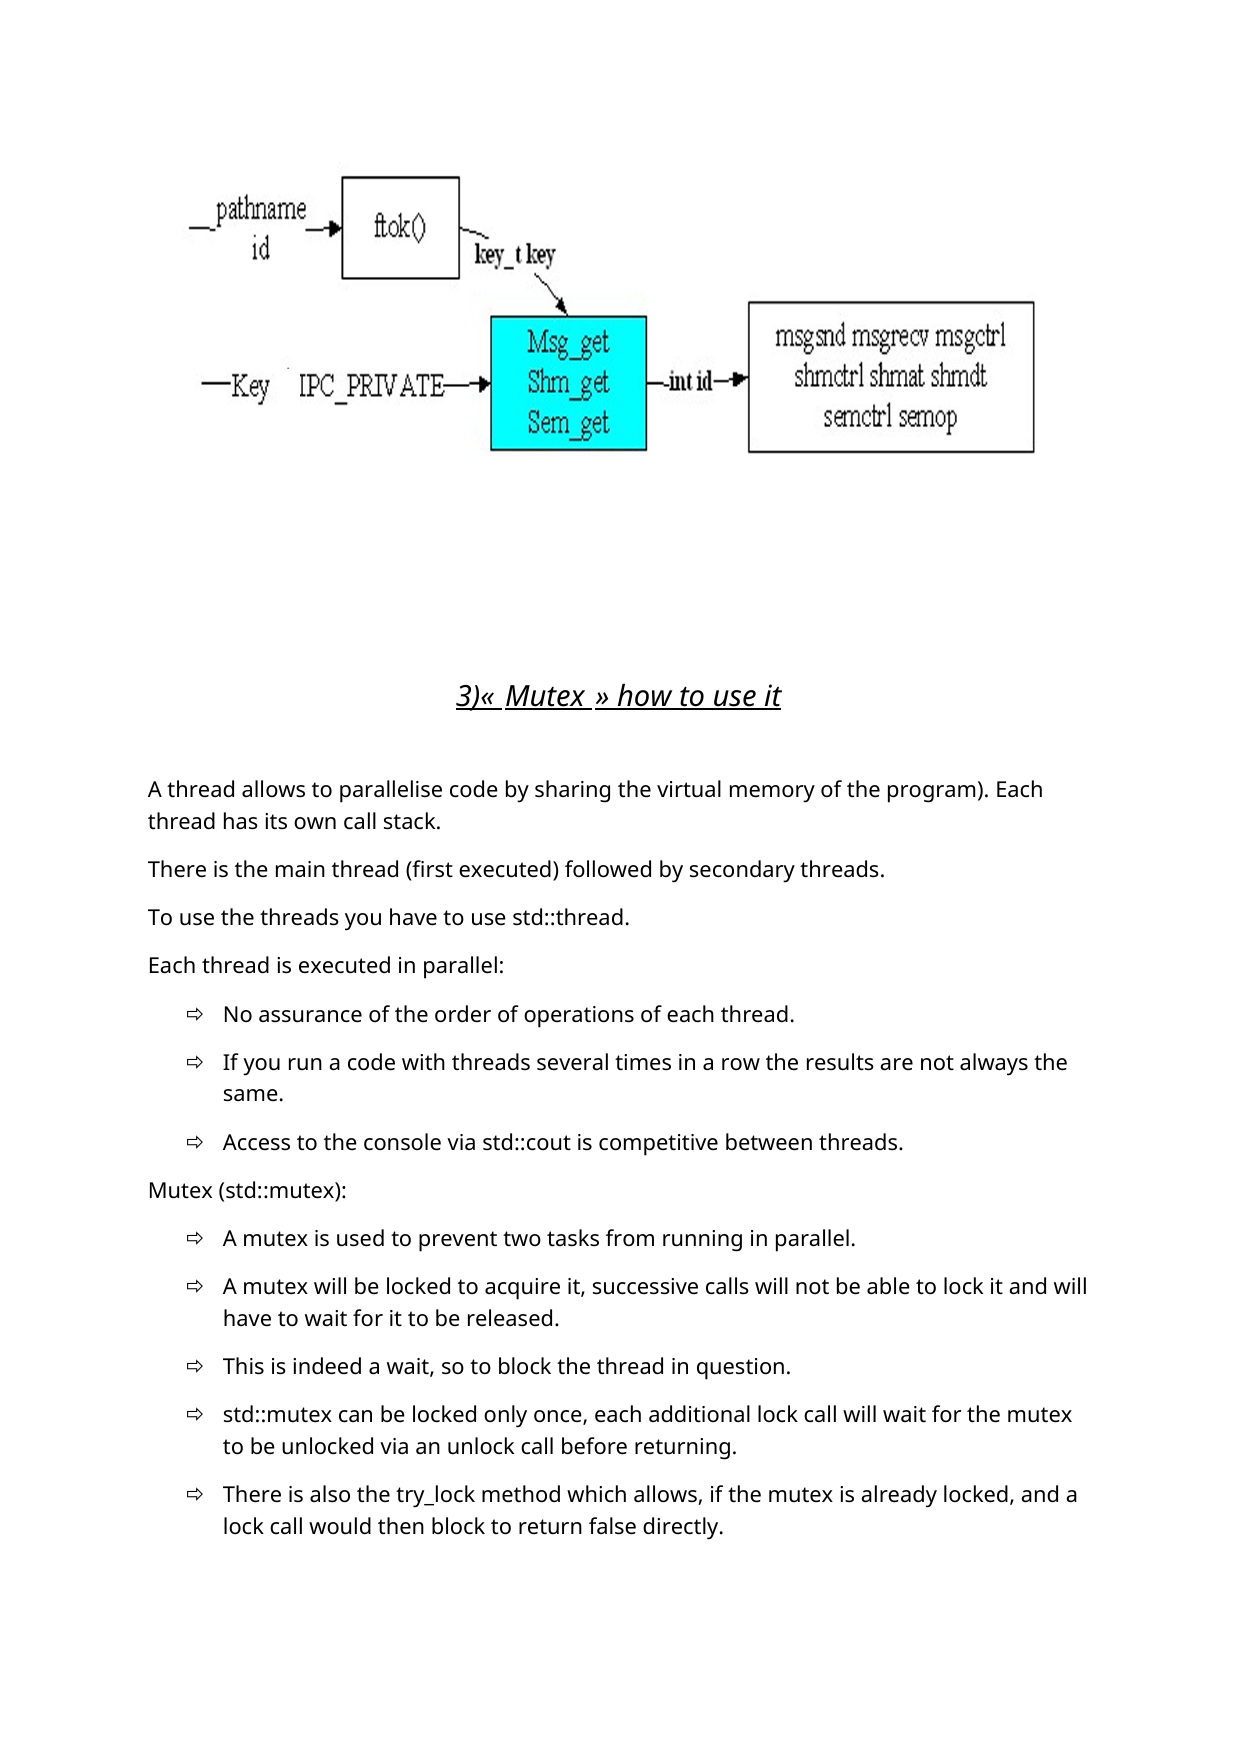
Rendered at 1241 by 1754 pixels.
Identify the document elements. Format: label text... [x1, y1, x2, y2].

list This is indeed a wait, so to block the thread in question. [185, 1351, 1093, 1381]
list There is also the try_lock method which allows, if the mutex is already locked, and a lock call would then block to return false directly. [185, 1479, 1093, 1540]
text Mutex (std::mutex): [148, 1175, 1093, 1204]
list A mutex is used to prevent two tasks from running in parallel. [185, 1223, 1093, 1253]
list No assurance of the order of operations of each thread. [185, 998, 1093, 1028]
list std::mutex can be locked only once, each additional lock call will wait for the mutex to be unlocked via an unlock call before returning. [185, 1399, 1093, 1461]
list Access to the console via std::cout is competitive between threads. [185, 1127, 1093, 1156]
text To use the threads you have to use std::thread. [148, 902, 1093, 932]
text A thread allows to parallelise code by sharing the virtual memory of the program). Each thread has its own call stack. [148, 774, 1093, 835]
list If you run a code with threads several times in a row the results are not always the same. [185, 1047, 1093, 1108]
list A mutex will be locked to acquire it, successive calls will not be able to lock it and will have to wait for it to be released. [185, 1271, 1093, 1333]
text There is the main thread (first executed) followed by secondary threads. [148, 854, 1093, 884]
text 3)« Mutex » how to use it [148, 675, 1093, 714]
text Each thread is executed in parallel: [148, 950, 1093, 980]
